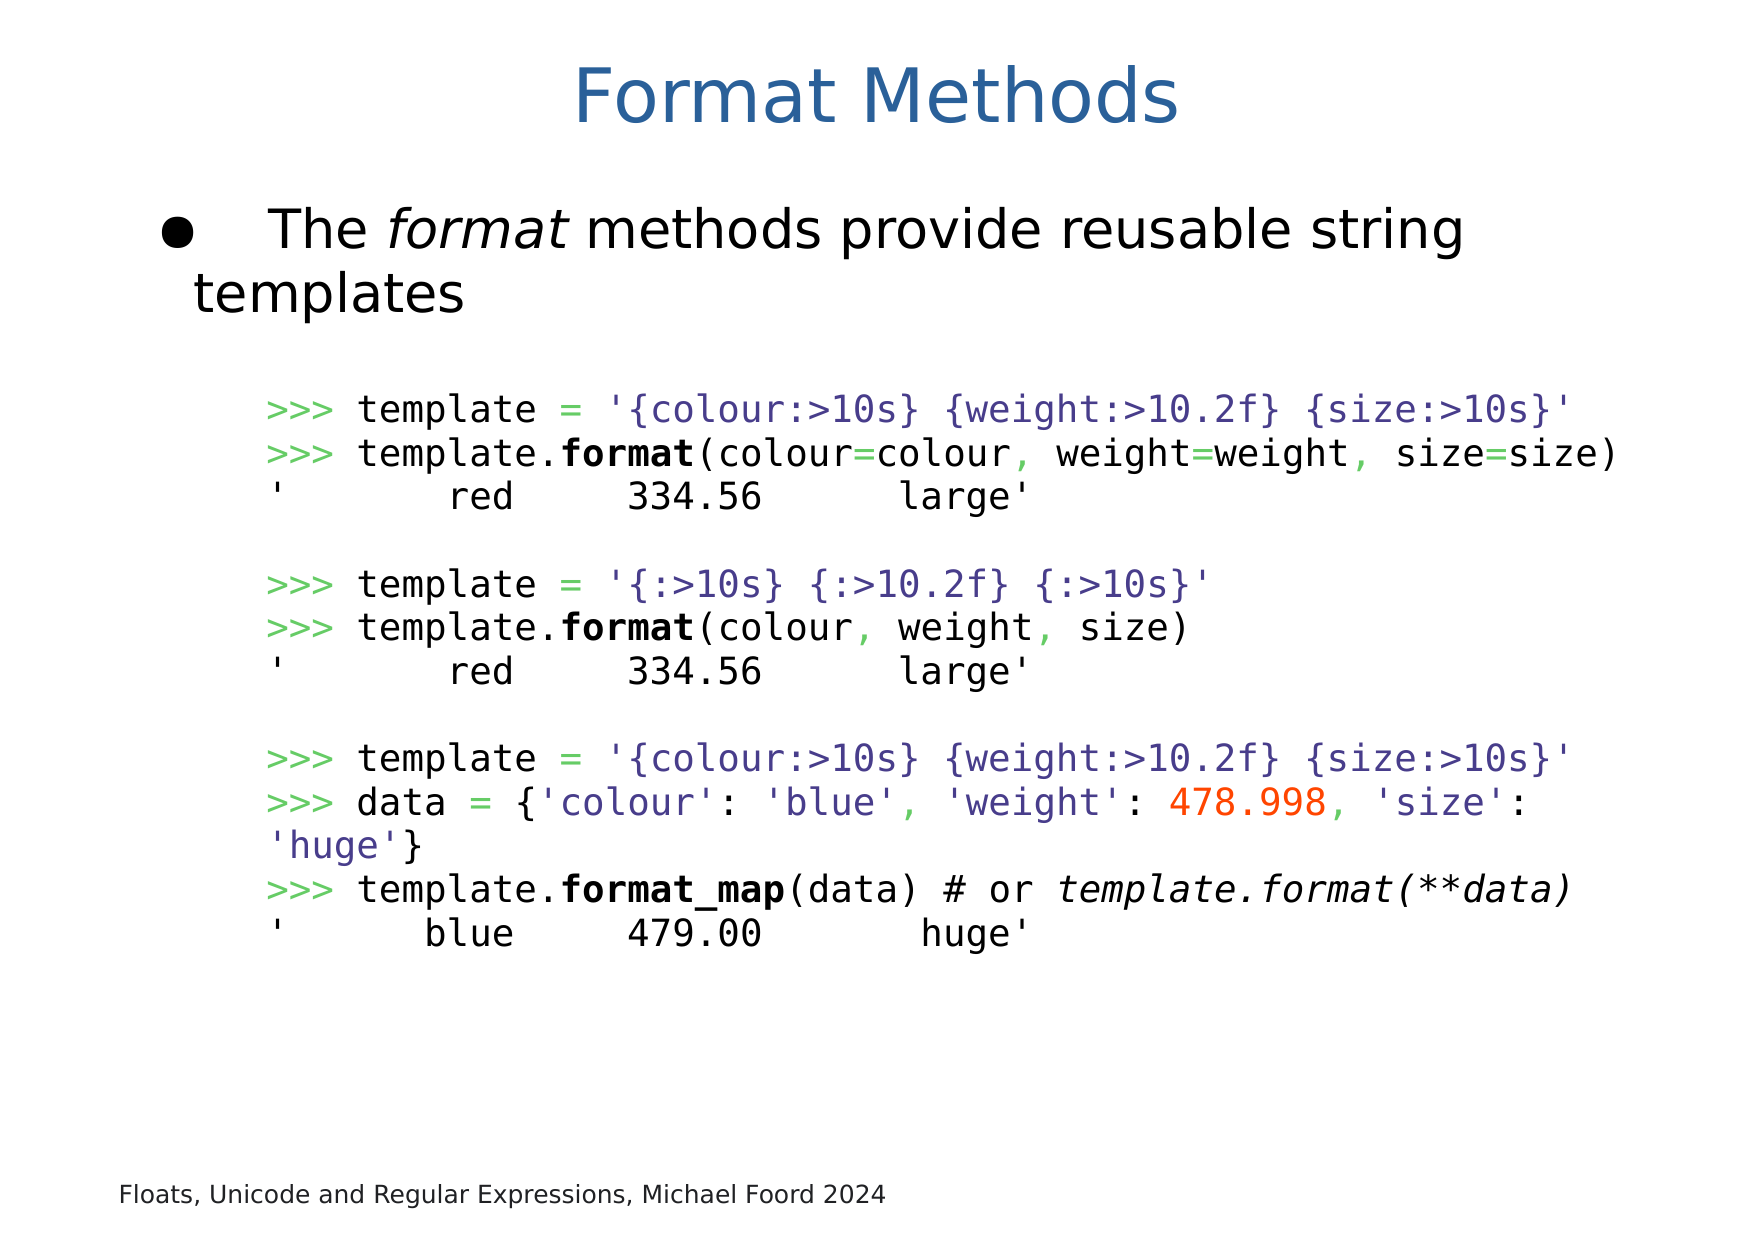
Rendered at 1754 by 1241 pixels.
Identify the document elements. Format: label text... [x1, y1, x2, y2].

text >>> template.format(colour=colour, weight=weight, size=size) [266, 431, 1636, 475]
text >>> data = {'colour': 'blue', 'weight': 478.998, 'size': 'huge'} [266, 781, 1636, 868]
text ' red 334.56 large' [266, 649, 1636, 693]
text ' blue 479.00 huge' [266, 911, 1636, 955]
list The format methods provide reusable string templates [156, 199, 1636, 325]
text >>> template = '{colour:>10s} {weight:>10.2f} {size:>10s}' [266, 737, 1636, 781]
text >>> template = '{colour:>10s} {weight:>10.2f} {size:>10s}' [266, 388, 1636, 431]
text >>> template = '{:>10s} {:>10.2f} {:>10s}' [266, 562, 1636, 606]
text Format Methods [118, 53, 1636, 140]
text >>> template.format(colour, weight, size) [266, 606, 1636, 649]
text >>> template.format_map(data) # or template.format(**data) [266, 868, 1636, 911]
text ' red 334.56 large' [266, 475, 1636, 519]
